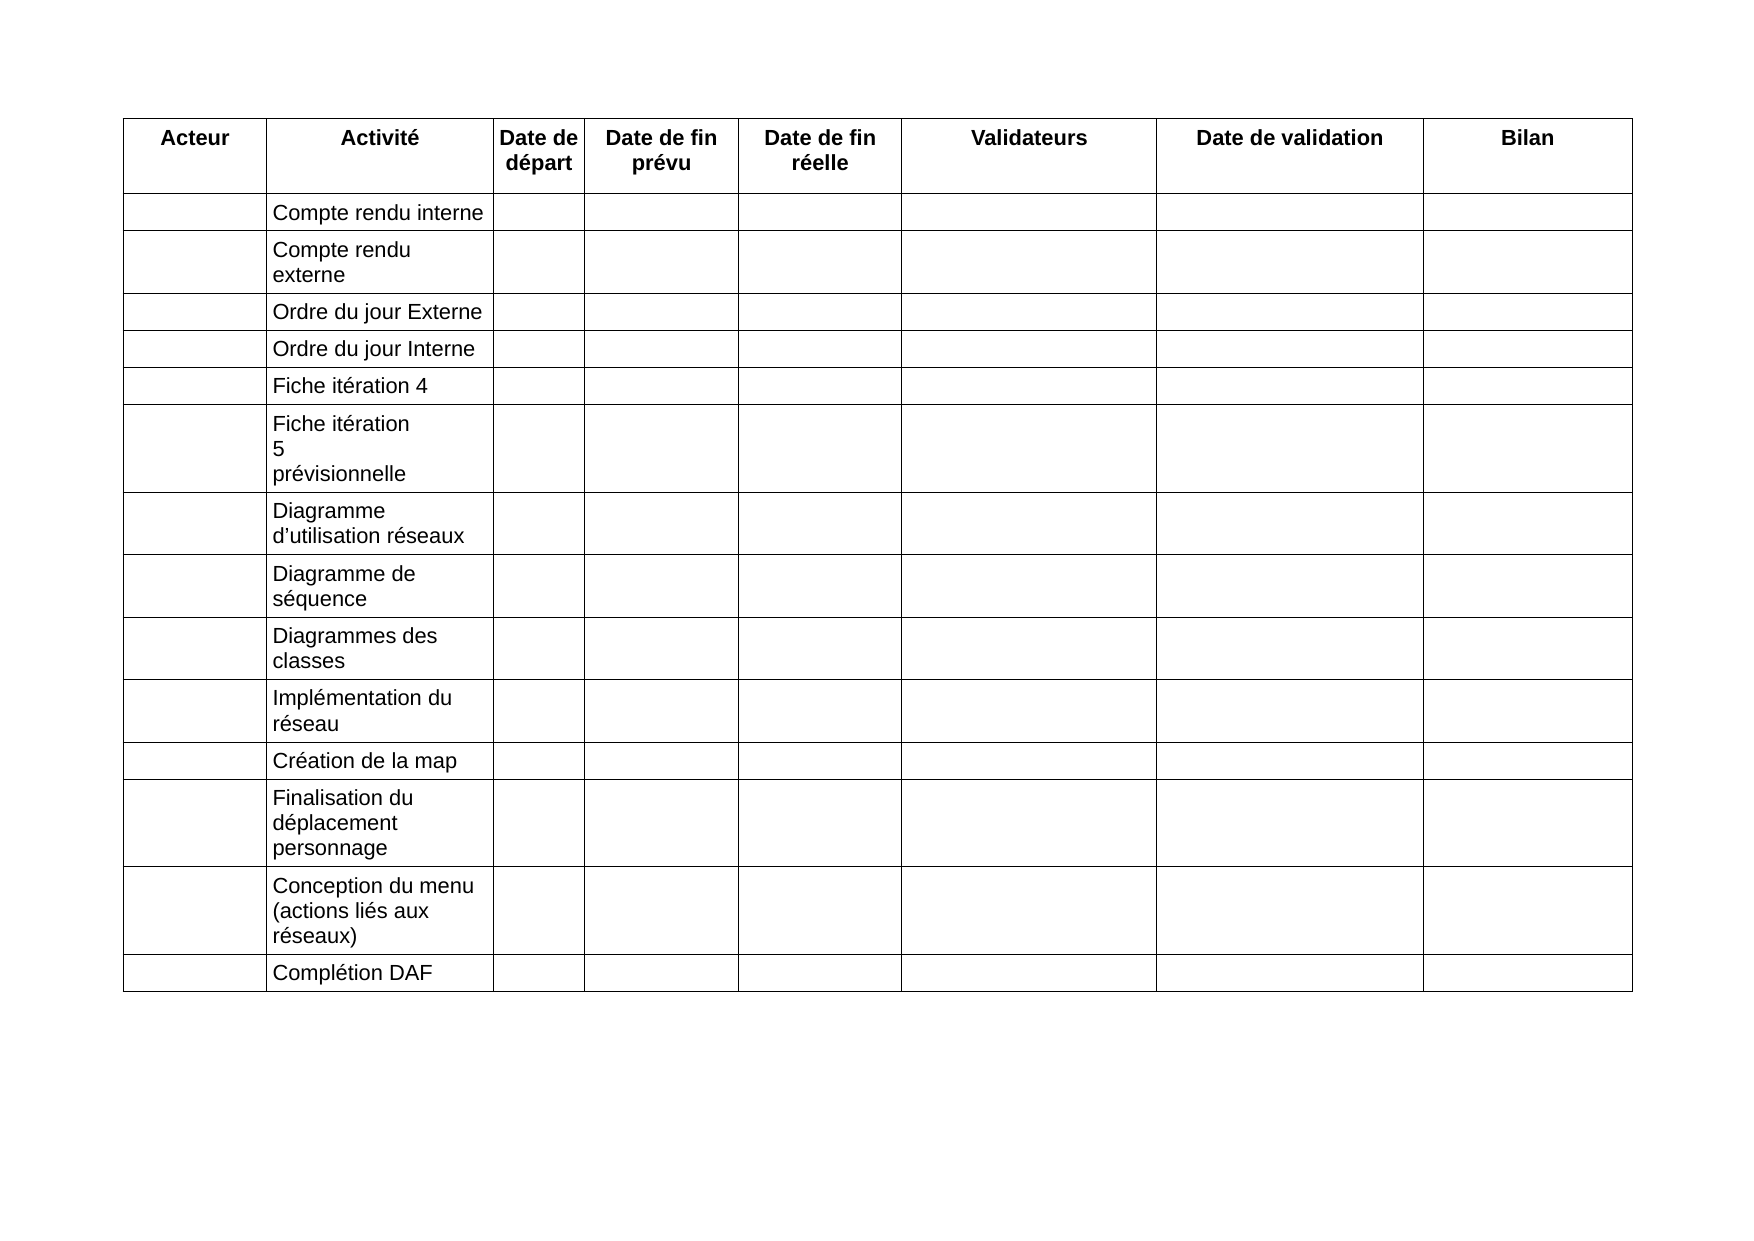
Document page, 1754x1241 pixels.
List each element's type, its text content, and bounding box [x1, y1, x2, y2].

table_cell [124, 555, 266, 617]
table_cell [902, 231, 1156, 293]
table_cell [1424, 368, 1632, 404]
table_cell [902, 368, 1156, 404]
table_cell [902, 493, 1156, 554]
table_cell [902, 555, 1156, 617]
table_cell [494, 743, 584, 779]
table_cell [585, 194, 738, 230]
table_cell [124, 493, 266, 554]
table_cell Compte rendu interne [267, 194, 493, 230]
table_cell [585, 493, 738, 554]
table_cell [739, 194, 901, 230]
table_cell [1157, 780, 1423, 866]
table_cell [1157, 955, 1423, 991]
table_cell [494, 331, 584, 367]
table_cell [739, 231, 901, 293]
table_cell [1424, 405, 1632, 492]
table_cell [124, 231, 266, 293]
table_cell Diagramme de séquence [267, 555, 493, 617]
table_cell [739, 955, 901, 991]
table_cell [124, 331, 266, 367]
table_cell [585, 405, 738, 492]
table_cell [494, 680, 584, 741]
table_header Acteur [124, 119, 266, 193]
table_cell Conception du menu (actions liés aux réseaux) [267, 867, 493, 954]
table_cell [1157, 294, 1423, 330]
table_cell [1424, 618, 1632, 679]
table_cell [1157, 331, 1423, 367]
table_cell Implémentation du réseau [267, 680, 493, 741]
table_header Date de départ [494, 119, 584, 193]
table_cell [585, 331, 738, 367]
table_cell [739, 743, 901, 779]
table_cell [585, 294, 738, 330]
table_cell [739, 368, 901, 404]
table_cell [739, 331, 901, 367]
table_cell [1424, 780, 1632, 866]
table_cell [1424, 955, 1632, 991]
table_cell [739, 493, 901, 554]
table_cell [585, 743, 738, 779]
table_header Date de fin réelle [739, 119, 901, 193]
table_cell [1157, 867, 1423, 954]
table_cell [739, 618, 901, 679]
table_cell [494, 405, 584, 492]
table_cell [902, 680, 1156, 741]
table_cell Complétion DAF [267, 955, 493, 991]
table_cell [585, 368, 738, 404]
table_cell [739, 555, 901, 617]
table_cell [1424, 194, 1632, 230]
table_cell [1424, 680, 1632, 741]
table_cell [494, 780, 584, 866]
table_header Date de fin prévu [585, 119, 738, 193]
table_cell [902, 618, 1156, 679]
table_cell [1157, 618, 1423, 679]
table_cell [1424, 743, 1632, 779]
table_cell Création de la map [267, 743, 493, 779]
table_cell [1157, 405, 1423, 492]
table_cell [585, 618, 738, 679]
table_cell [739, 680, 901, 741]
table_cell [739, 294, 901, 330]
table_cell [124, 618, 266, 679]
table_cell [494, 294, 584, 330]
table_cell [739, 780, 901, 866]
table_cell [902, 780, 1156, 866]
table_cell [585, 680, 738, 741]
table_cell [1424, 294, 1632, 330]
table_cell Ordre du jour Interne [267, 331, 493, 367]
table_cell Finalisation du déplacement personnage [267, 780, 493, 866]
table_cell Fiche itération 5 prévisionnelle [267, 405, 493, 492]
table_cell Compte rendu externe [267, 231, 493, 293]
table_header Bilan [1424, 119, 1632, 193]
table_cell [124, 867, 266, 954]
table_cell [1424, 331, 1632, 367]
table_cell [494, 493, 584, 554]
table_cell [902, 331, 1156, 367]
table_cell [1157, 194, 1423, 230]
table_cell [494, 955, 584, 991]
table_cell [585, 555, 738, 617]
table_cell [1157, 743, 1423, 779]
table_cell [494, 194, 584, 230]
table_cell [902, 405, 1156, 492]
table_cell Diagramme d’utilisation réseaux [267, 493, 493, 554]
table_cell [124, 780, 266, 866]
table_cell [124, 194, 266, 230]
table_cell [902, 194, 1156, 230]
table_cell [494, 368, 584, 404]
table_cell [494, 618, 584, 679]
table_cell [902, 743, 1156, 779]
table_cell [1424, 231, 1632, 293]
table_cell [1157, 231, 1423, 293]
table_cell [1157, 493, 1423, 554]
table_header Date de validation [1157, 119, 1423, 193]
table_cell [902, 955, 1156, 991]
table_cell Diagrammes des classes [267, 618, 493, 679]
table_cell [585, 867, 738, 954]
table_cell [902, 867, 1156, 954]
table_cell [1424, 555, 1632, 617]
table_cell Fiche itération 4 [267, 368, 493, 404]
table_cell [585, 955, 738, 991]
table_cell [494, 867, 584, 954]
table_cell [494, 555, 584, 617]
table_cell [124, 743, 266, 779]
table_cell [1157, 368, 1423, 404]
table_cell [1157, 680, 1423, 741]
table_cell [124, 294, 266, 330]
table_cell [124, 680, 266, 741]
table_cell [739, 405, 901, 492]
table_cell [1424, 867, 1632, 954]
table_cell [124, 405, 266, 492]
table_cell [739, 867, 901, 954]
table_cell [585, 780, 738, 866]
table_cell [494, 231, 584, 293]
table_header Activité [267, 119, 493, 193]
table_cell [124, 368, 266, 404]
table_cell [585, 231, 738, 293]
table_cell [1157, 555, 1423, 617]
table_cell Ordre du jour Externe [267, 294, 493, 330]
table_cell [902, 294, 1156, 330]
table_cell [124, 955, 266, 991]
table_cell [1424, 493, 1632, 554]
table_header Validateurs [902, 119, 1156, 193]
